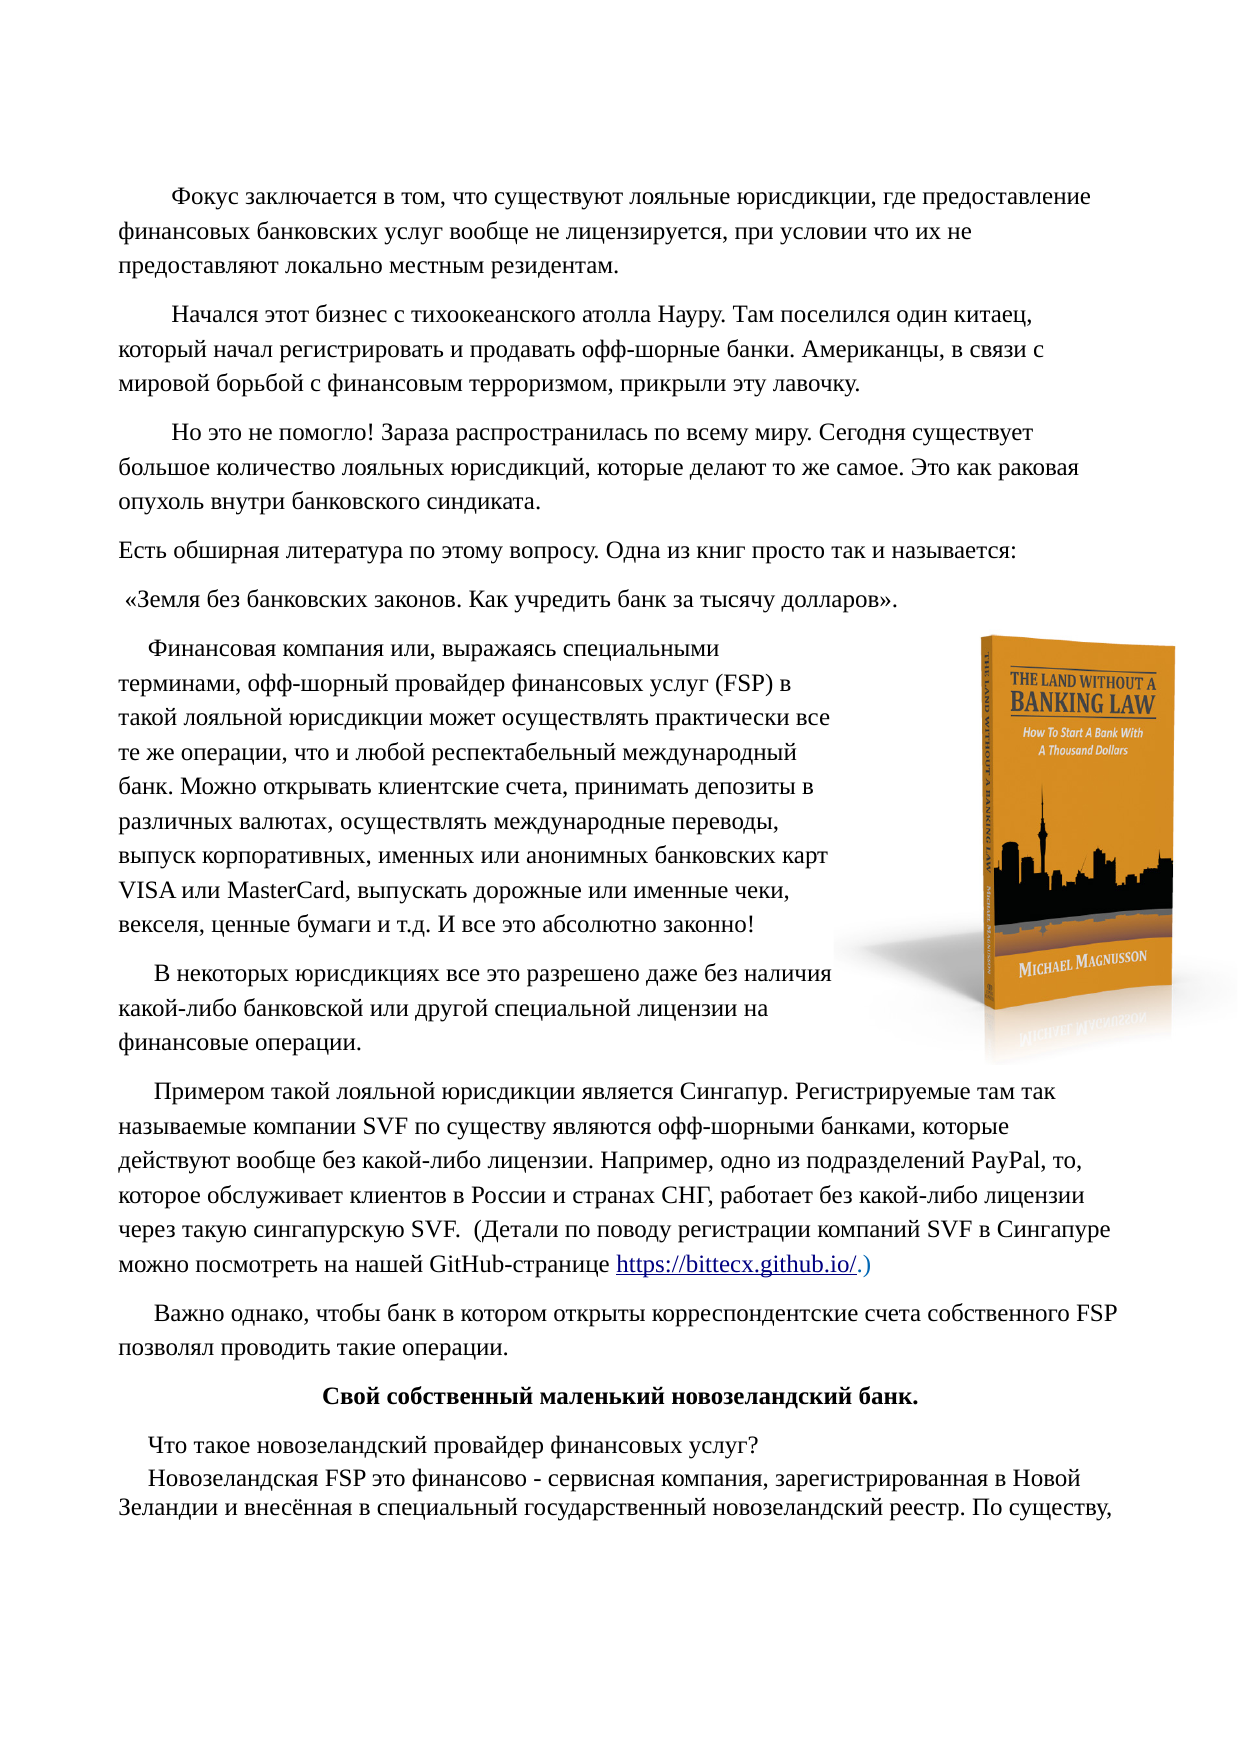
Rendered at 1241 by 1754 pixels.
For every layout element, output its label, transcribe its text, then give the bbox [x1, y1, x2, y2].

text Примером такой лояльной юрисдикции является Сингапур. Регистрируемые там так называемые компании SVF по существу являются офф-шорными банками, которые действуют вообще без какой-либо лицензии. Например, одно из подразделений PayPal, то, которое обслуживает клиентов в России и странах СНГ, работает без какой-либо лицензии через такую сингапурскую SVF. (Детали по поводу регистрации компаний SVF в Сингапуре можно посмотреть на нашей GitHub-странице https://bittecx.github.io/.) [118, 1076, 1122, 1277]
text Финансовая компания или, выражаясь специальными терминами, офф-шорный провайдер финансовых услуг (FSP) в такой лояльной юрисдикции может осуществлять практически все те же операции, что и любой респектабельный международный банк. Можно открывать клиентские счета, принимать депозиты в различных валютах, осуществлять международные переводы, выпуск корпоративных, именных или анонимных банковских карт VISA или MasterCard, выпускать дорожные или именные чеки, векселя, ценные бумаги и т.д. И все это абсолютно законно! [118, 633, 833, 938]
text Начался этот бизнес с тихоокеанского атолла Науру. Там поселился один китаец, который начал регистрировать и продавать офф-шорные банки. Американцы, в связи с мировой борьбой с финансовым терроризмом, прикрыли эту лавочку. [118, 299, 1122, 397]
text «Земля без банковских законов. Как учредить банк за тысячу долларов». [118, 584, 1122, 613]
text В некоторых юрисдикциях все это разрешено даже без наличия какой-либо банковской или другой специальной лицензии на финансовые операции. [118, 958, 833, 1056]
picture [833, 629, 1238, 1065]
text Важно однако, чтобы банк в котором открыты корреспондентские счета собственного FSP позволял проводить такие операции. [118, 1298, 1122, 1361]
text Свой собственный маленький новозеландский банк. [118, 1381, 1122, 1410]
text Но это не помогло! Зараза распространилась по всему миру. Сегодня существует большое количество лояльных юрисдикций, которые делают то же самое. Это как раковая опухоль внутри банковского синдиката. [118, 417, 1122, 515]
text Фокус заключается в том, что существуют лояльные юрисдикции, где предоставление финансовых банковских услуг вообще не лицензируется, при условии что их не предоставляют локально местным резидентам. [118, 181, 1122, 279]
text Что такое новозеландский провайдер финансовых услуг? [118, 1430, 1122, 1463]
text Новозеландская FSP это финансово - сервисная компания, зарегистрированная в Новой Зеландии и внесённая в специальный государственный новозеландский реестр. По существу, [118, 1463, 1122, 1525]
text Есть обширная литература по этому вопросу. Одна из книг просто так и называется: [118, 535, 1122, 564]
